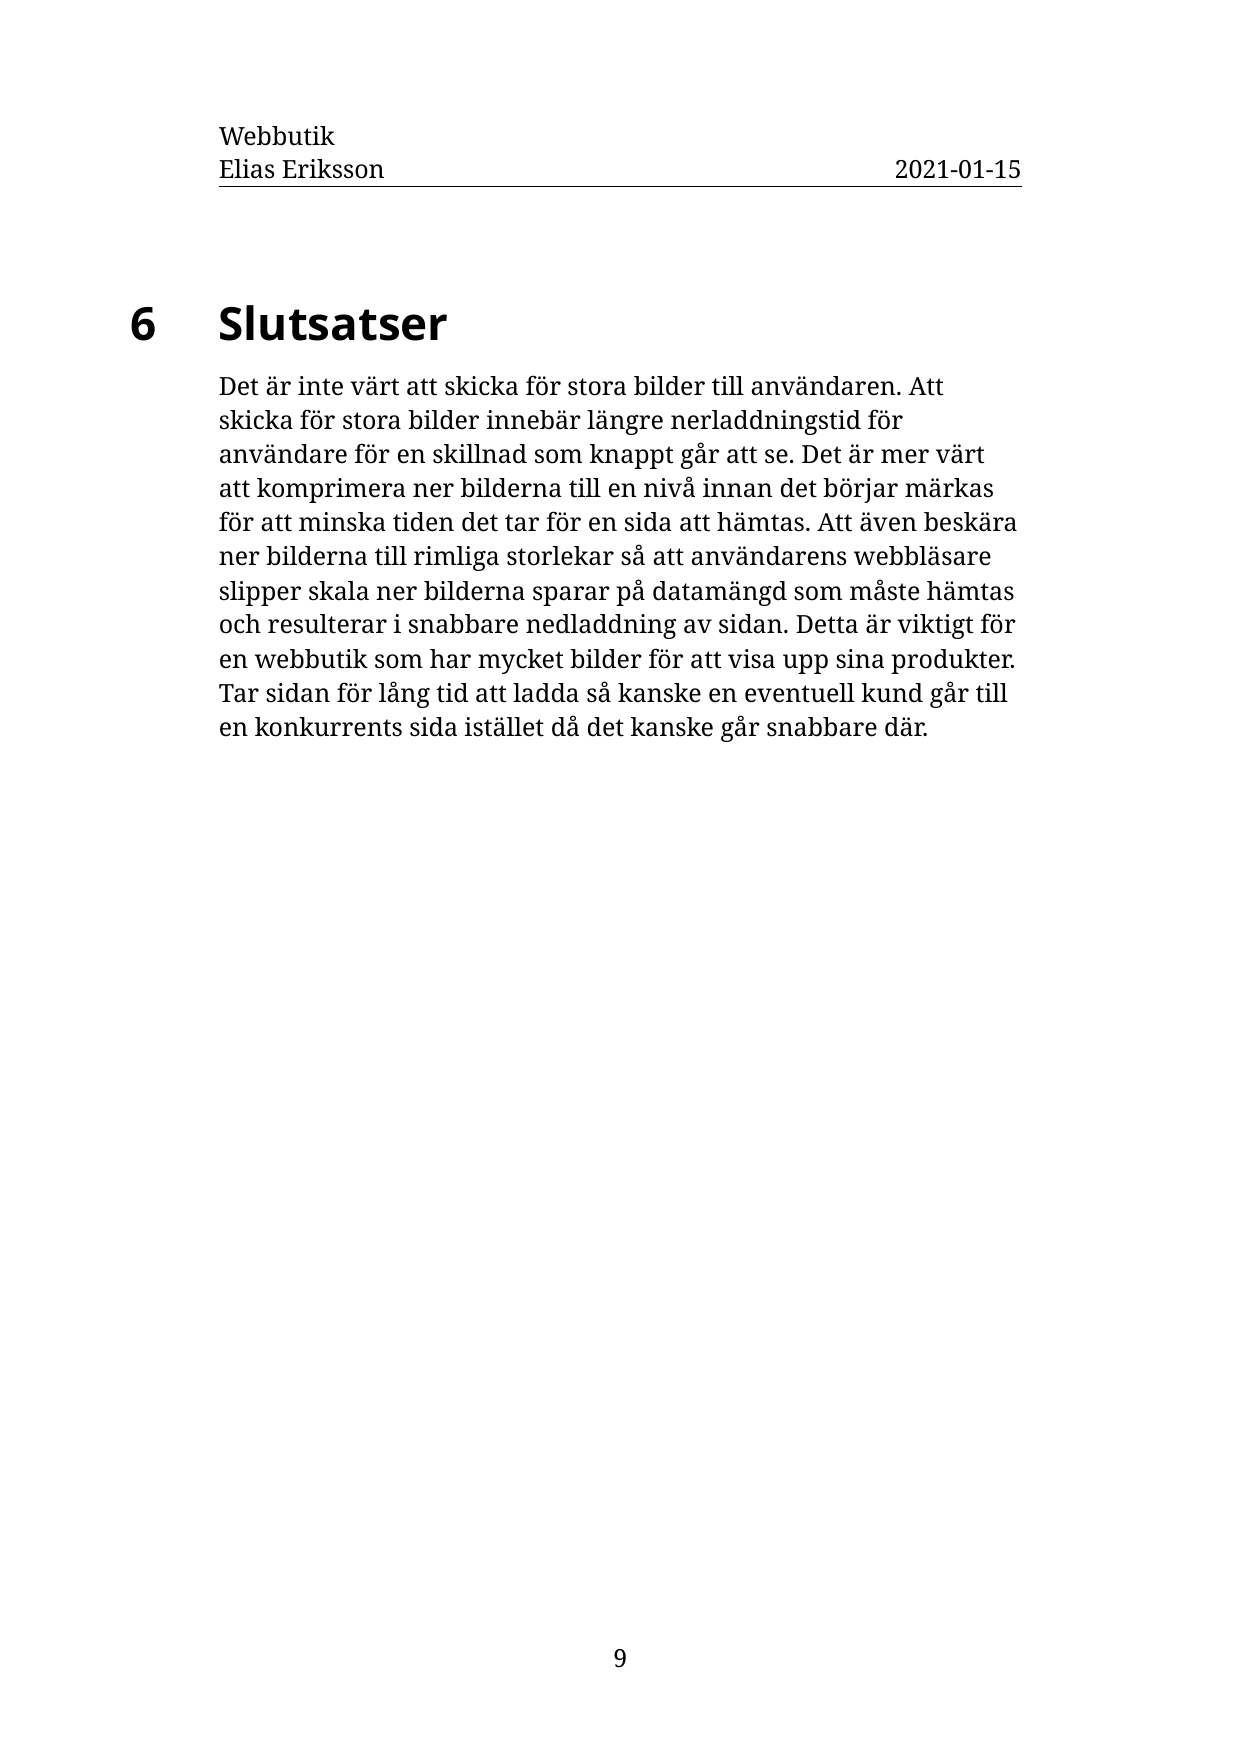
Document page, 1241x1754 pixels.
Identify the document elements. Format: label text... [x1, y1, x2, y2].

subtitle Slutsatser [130, 291, 1022, 353]
text Det är inte värt att skicka för stora bilder till användaren. Att skicka för stora bilder innebär längre nerladdningstid för användare för en skillnad som knappt går att se. Det är mer värt att komprimera ner bilderna till en nivå innan det börjar märkas för att minska tiden det tar för en sida att hämtas. Att även beskära ner bilderna till rimliga storlekar så att användarens webbläsare slipper skala ner bilderna sparar på datamängd som måste hämtas och resulterar i snabbare nedladdning av sidan. Detta är viktigt för en webbutik som har mycket bilder för att visa upp sina produkter. Tar sidan för lång tid att ladda så kanske en eventuell kund går till en konkurrents sida istället då det kanske går snabbare där. [218, 369, 1022, 743]
